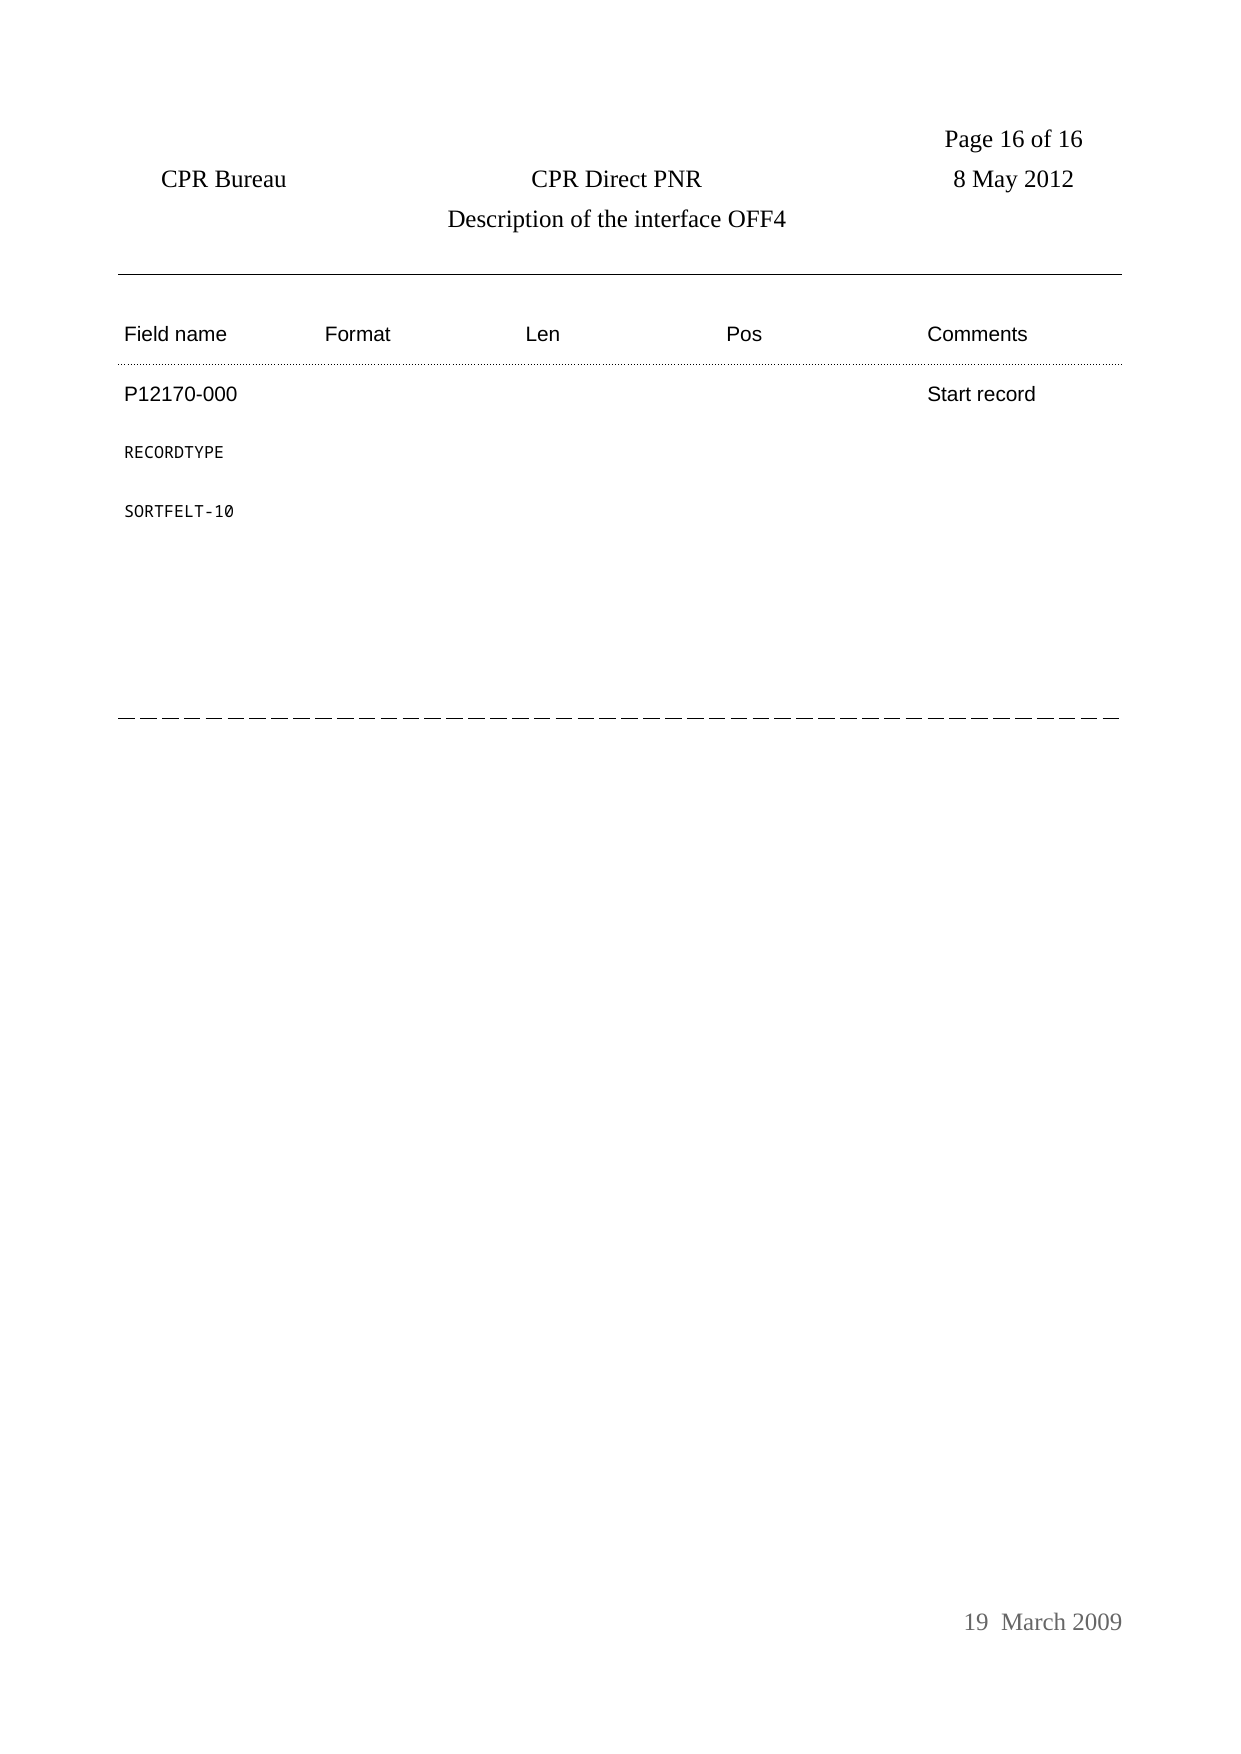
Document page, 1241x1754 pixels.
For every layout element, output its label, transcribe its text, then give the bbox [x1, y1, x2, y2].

table_cell [720, 364, 921, 423]
table_cell RECORDTYPE [118, 423, 319, 482]
table_cell [520, 541, 720, 600]
table_cell [921, 600, 1122, 659]
table_cell [720, 541, 921, 600]
table_cell [319, 600, 520, 659]
table_cell [520, 364, 720, 423]
table_cell [921, 423, 1122, 482]
table_cell [319, 659, 520, 718]
table_cell [118, 541, 319, 600]
table_cell [319, 718, 520, 777]
table_cell [720, 423, 921, 482]
table_cell [520, 423, 720, 482]
table_header Len [520, 305, 720, 363]
table_cell [921, 541, 1122, 600]
table_cell [921, 482, 1122, 541]
table_cell [319, 364, 520, 423]
table_header Format [319, 305, 520, 363]
table_cell [520, 718, 720, 777]
table_cell [118, 600, 319, 659]
table_cell [921, 659, 1122, 718]
table_cell [720, 482, 921, 541]
table_cell [319, 423, 520, 482]
table_cell [720, 718, 921, 777]
table_cell P12170-000 [118, 364, 319, 423]
table_cell [520, 482, 720, 541]
table_cell [118, 718, 319, 777]
table_cell SORTFELT-10 [118, 482, 319, 541]
table_cell [520, 600, 720, 659]
table_cell [720, 600, 921, 659]
table_header Field name [118, 305, 319, 363]
table_cell [118, 659, 319, 718]
table_header Pos [720, 305, 921, 363]
table_cell [319, 482, 520, 541]
table_cell [720, 659, 921, 718]
table_cell [520, 659, 720, 718]
table_cell [319, 541, 520, 600]
table_cell Start record [921, 364, 1122, 423]
table_header Comments [921, 305, 1122, 363]
table_cell [921, 718, 1122, 777]
